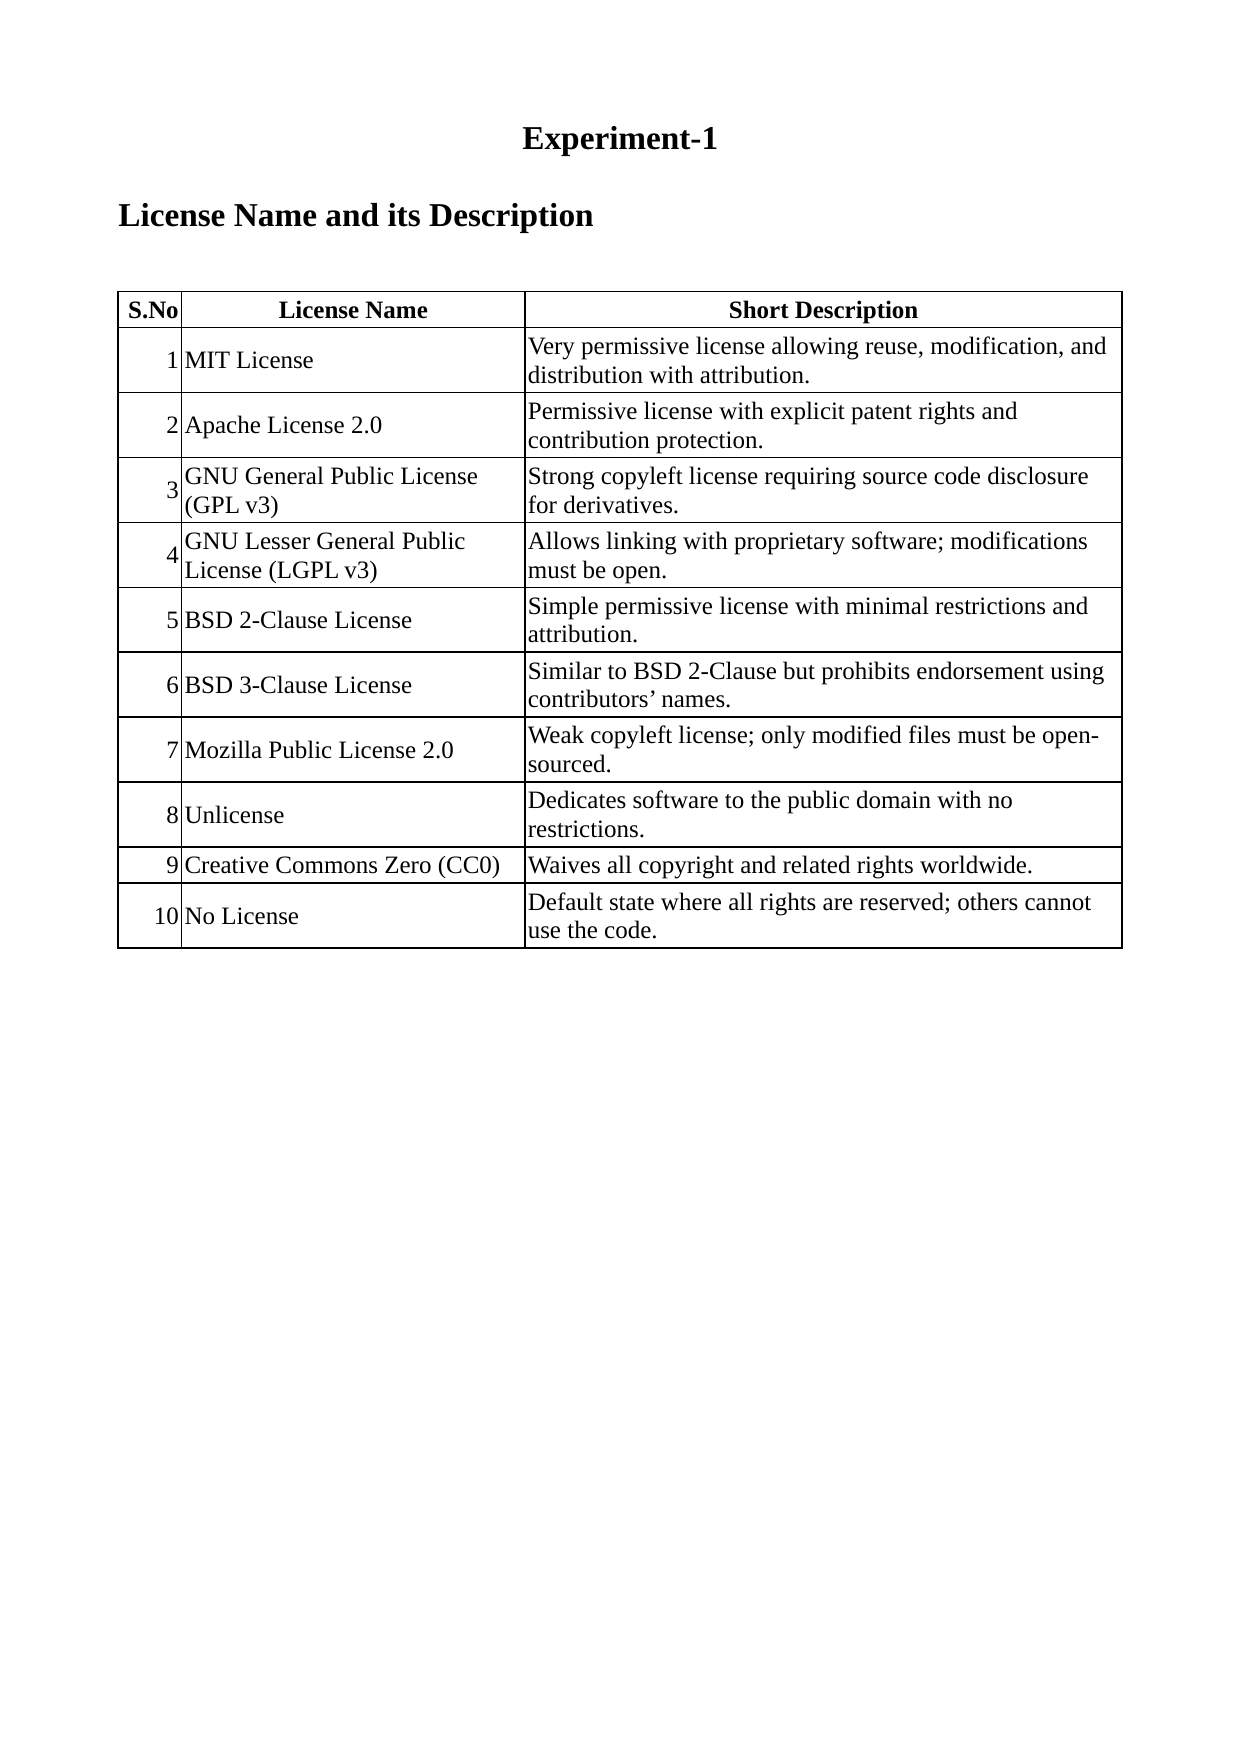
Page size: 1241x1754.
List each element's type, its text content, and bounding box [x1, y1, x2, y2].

table_cell Unlicense [182, 783, 524, 846]
table_cell MIT License [182, 328, 524, 392]
table_cell BSD 3-Clause License [182, 653, 524, 716]
table_cell Very permissive license allowing reuse, modification, and distribution with attribution. [526, 328, 1121, 392]
table_cell 2 [119, 393, 181, 457]
table_cell Simple permissive license with minimal restrictions and attribution. [526, 588, 1121, 651]
table_cell Waives all copyright and related rights worldwide. [526, 848, 1121, 882]
table_cell 4 [119, 523, 181, 586]
table_cell Strong copyleft license requiring source code disclosure for derivatives. [526, 458, 1121, 521]
table_cell GNU Lesser General Public License (LGPL v3) [182, 523, 524, 586]
table_cell Creative Commons Zero (CC0) [182, 848, 524, 882]
table_cell 9 [119, 848, 181, 882]
table_cell 7 [119, 718, 181, 781]
table_cell Mozilla Public License 2.0 [182, 718, 524, 781]
table_cell 3 [119, 458, 181, 521]
table_cell 8 [119, 783, 181, 846]
table_cell 10 [119, 884, 181, 947]
table_cell No License [182, 884, 524, 947]
table_cell Allows linking with proprietary software; modifications must be open. [526, 523, 1121, 586]
text Experiment-1 [118, 118, 1122, 156]
text License Name and its Description [118, 195, 1122, 233]
table_cell Default state where all rights are reserved; others cannot use the code. [526, 884, 1121, 947]
table_cell Permissive license with explicit patent rights and contribution protection. [526, 393, 1121, 457]
table_header S.No [119, 292, 181, 327]
table_header License Name [182, 292, 524, 327]
table_cell 1 [119, 328, 181, 392]
table_cell Apache License 2.0 [182, 393, 524, 457]
table_cell Similar to BSD 2-Clause but prohibits endorsement using contributors’ names. [526, 653, 1121, 716]
table_cell Dedicates software to the public domain with no restrictions. [526, 783, 1121, 846]
table_cell GNU General Public License (GPL v3) [182, 458, 524, 521]
table_cell 6 [119, 653, 181, 716]
table_cell 5 [119, 588, 181, 651]
table_cell Weak copyleft license; only modified files must be open-sourced. [526, 718, 1121, 781]
table_header Short Description [526, 292, 1121, 327]
table_cell BSD 2-Clause License [182, 588, 524, 651]
